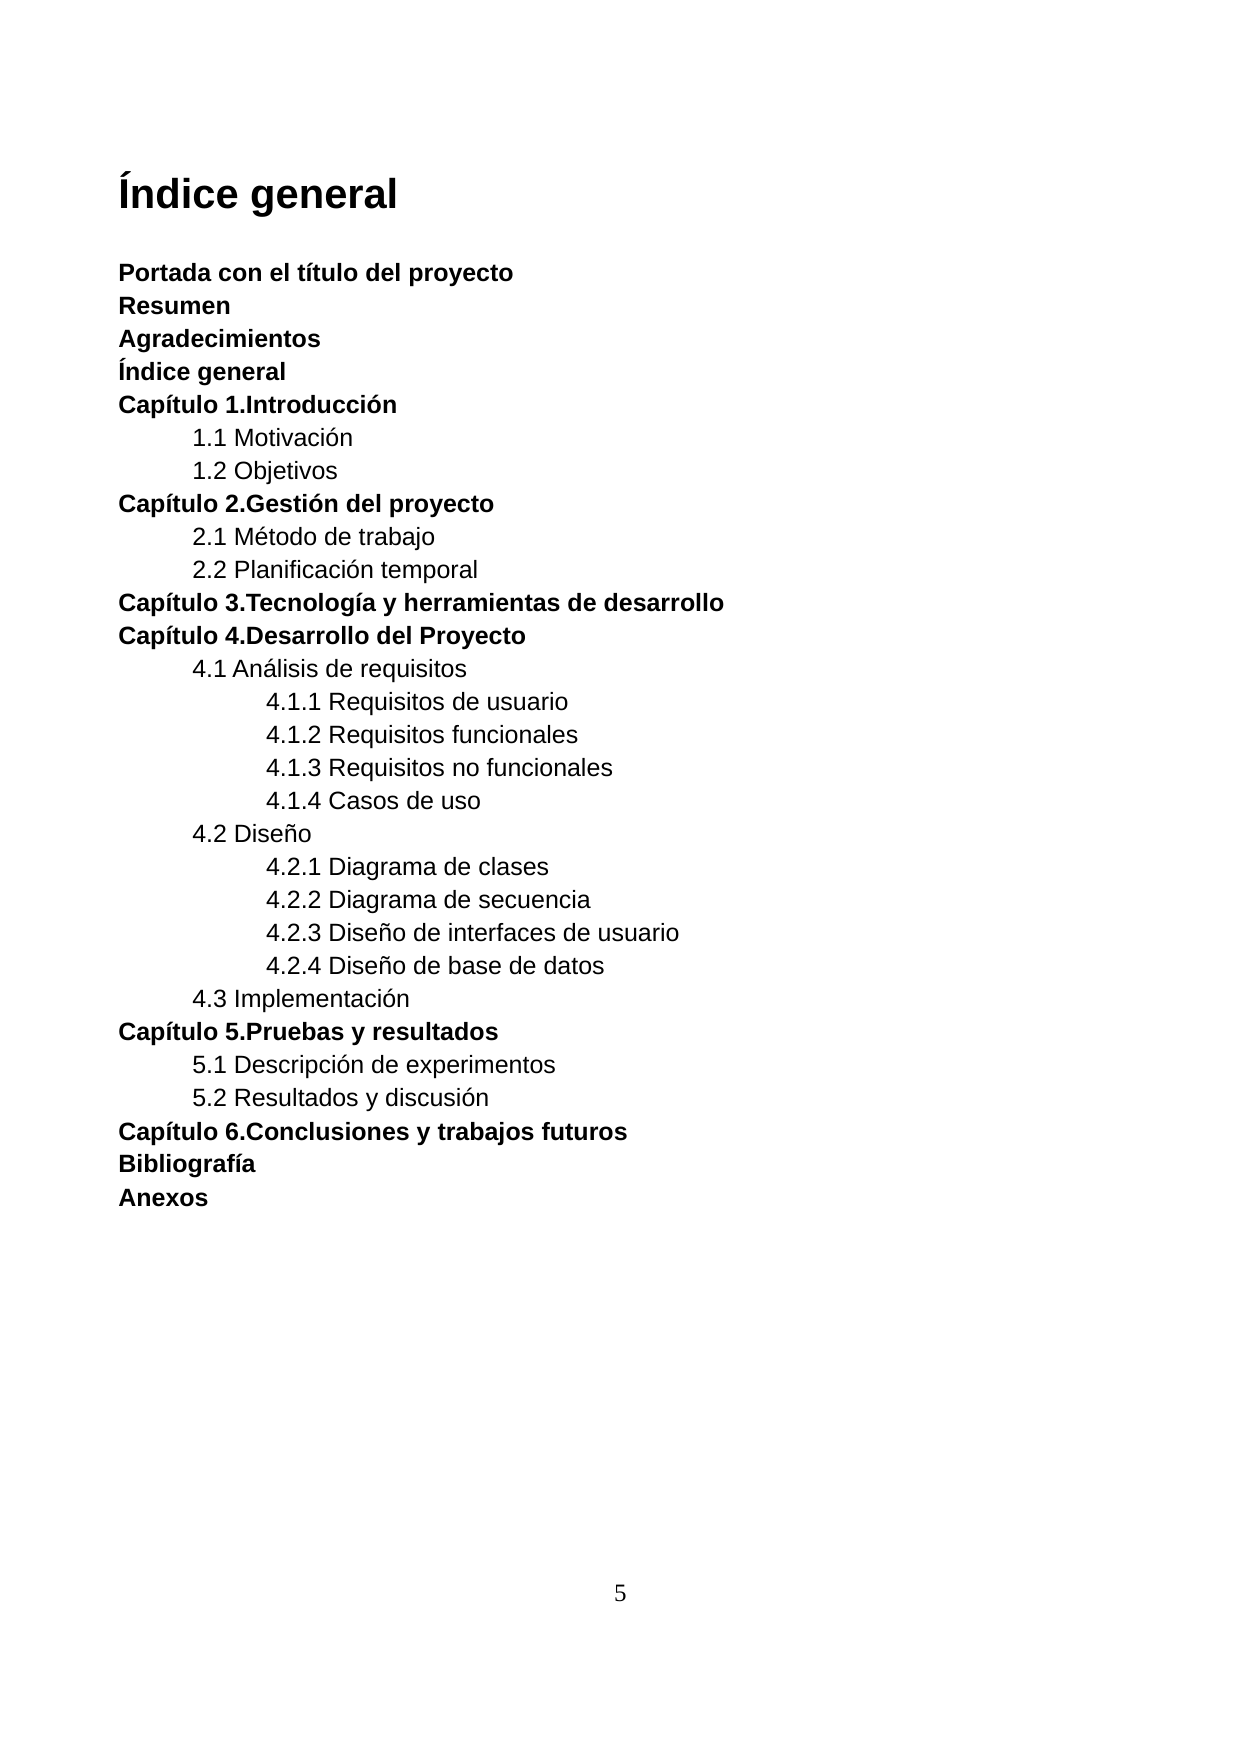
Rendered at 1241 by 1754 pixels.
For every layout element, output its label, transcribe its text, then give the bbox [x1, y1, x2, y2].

text 4.2.3 Diseño de interfaces de usuario [118, 918, 1122, 947]
text 4.3 Implementación [118, 984, 1122, 1013]
text 5.1 Descripción de experimentos [118, 1050, 1122, 1079]
text Agradecimientos [118, 324, 1122, 353]
text 4.2.1 Diagrama de clases [118, 852, 1122, 881]
text 1.2 Objetivos [118, 456, 1122, 485]
text Capítulo 1.Introducción [118, 390, 1122, 419]
text Capítulo 5.Pruebas y resultados [118, 1017, 1122, 1046]
text 2.2 Planificación temporal [118, 555, 1122, 584]
text Índice general [118, 170, 1122, 218]
text 4.2.4 Diseño de base de datos [118, 951, 1122, 980]
text Bibliografía [118, 1149, 1122, 1178]
text 4.1 Análisis de requisitos [118, 654, 1122, 683]
text Capítulo 3.Tecnología y herramientas de desarrollo [118, 588, 1122, 617]
text Índice general [118, 357, 1122, 386]
text 1.1 Motivación [118, 423, 1122, 452]
text 4.1.1 Requisitos de usuario [118, 687, 1122, 716]
text Capítulo 6.Conclusiones y trabajos futuros [118, 1116, 1122, 1145]
text Capítulo 4.Desarrollo del Proyecto [118, 621, 1122, 650]
text 4.1.3 Requisitos no funcionales [118, 753, 1122, 782]
text 4.2.2 Diagrama de secuencia [118, 885, 1122, 914]
text Portada con el título del proyecto [118, 258, 1122, 287]
text 5.2 Resultados y discusión [118, 1083, 1122, 1112]
text 4.2 Diseño [118, 819, 1122, 848]
text Capítulo 2.Gestión del proyecto [118, 489, 1122, 518]
text Anexos [118, 1182, 1122, 1211]
text 2.1 Método de trabajo [118, 522, 1122, 551]
text 4.1.4 Casos de uso [118, 786, 1122, 815]
text Resumen [118, 291, 1122, 320]
text 4.1.2 Requisitos funcionales [118, 720, 1122, 749]
